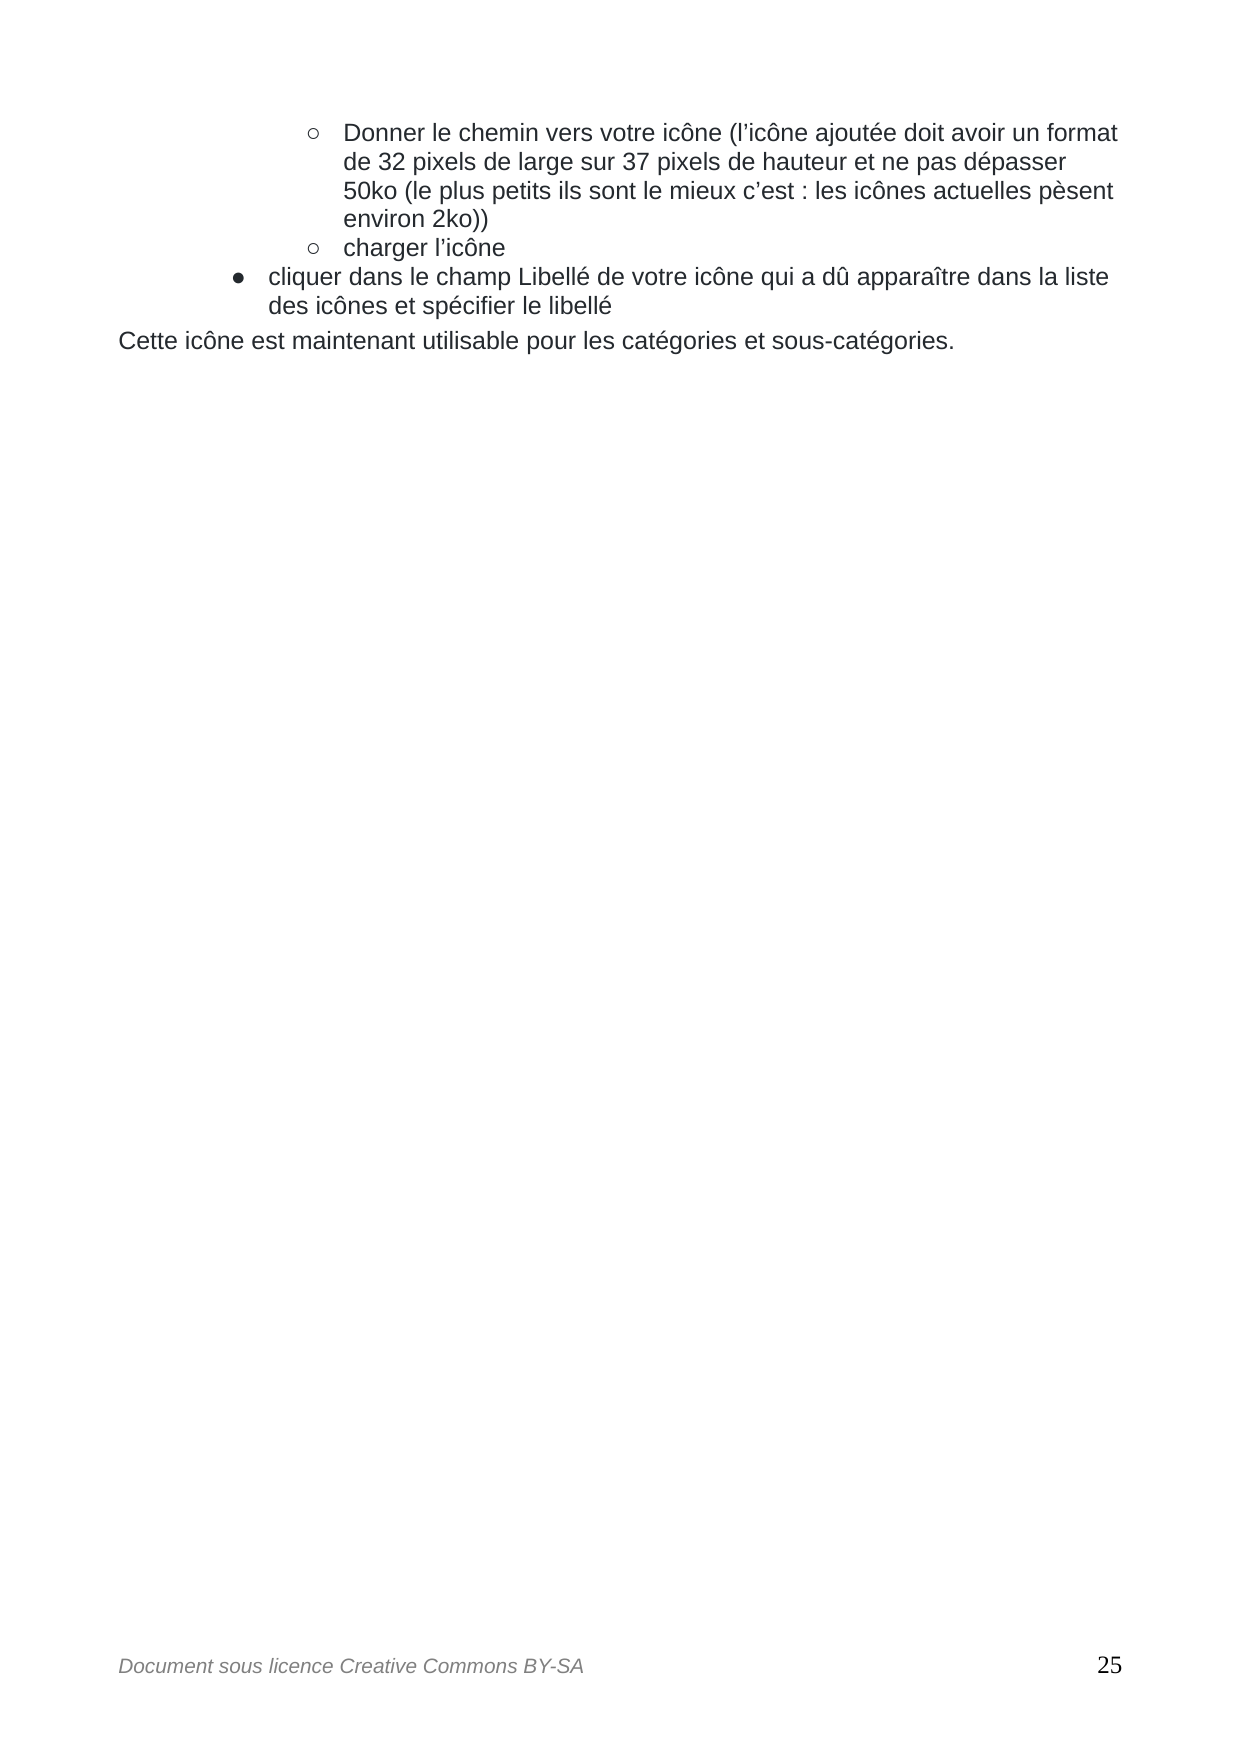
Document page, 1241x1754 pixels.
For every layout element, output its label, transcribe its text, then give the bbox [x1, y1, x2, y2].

text Cette icône est maintenant utilisable pour les catégories et sous-catégories. [118, 326, 1122, 354]
list charger l’icône [306, 233, 1122, 262]
list cliquer dans le champ Libellé de votre icône qui a dû apparaître dans la liste des icônes et spécifier le libellé [231, 262, 1122, 319]
list Donner le chemin vers votre icône (l’icône ajoutée doit avoir un format de 32 pixels de large sur 37 pixels de hauteur et ne pas dépasser 50ko (le plus petits ils sont le mieux c’est : les icônes actuelles pèsent environ 2ko)) [306, 118, 1122, 233]
